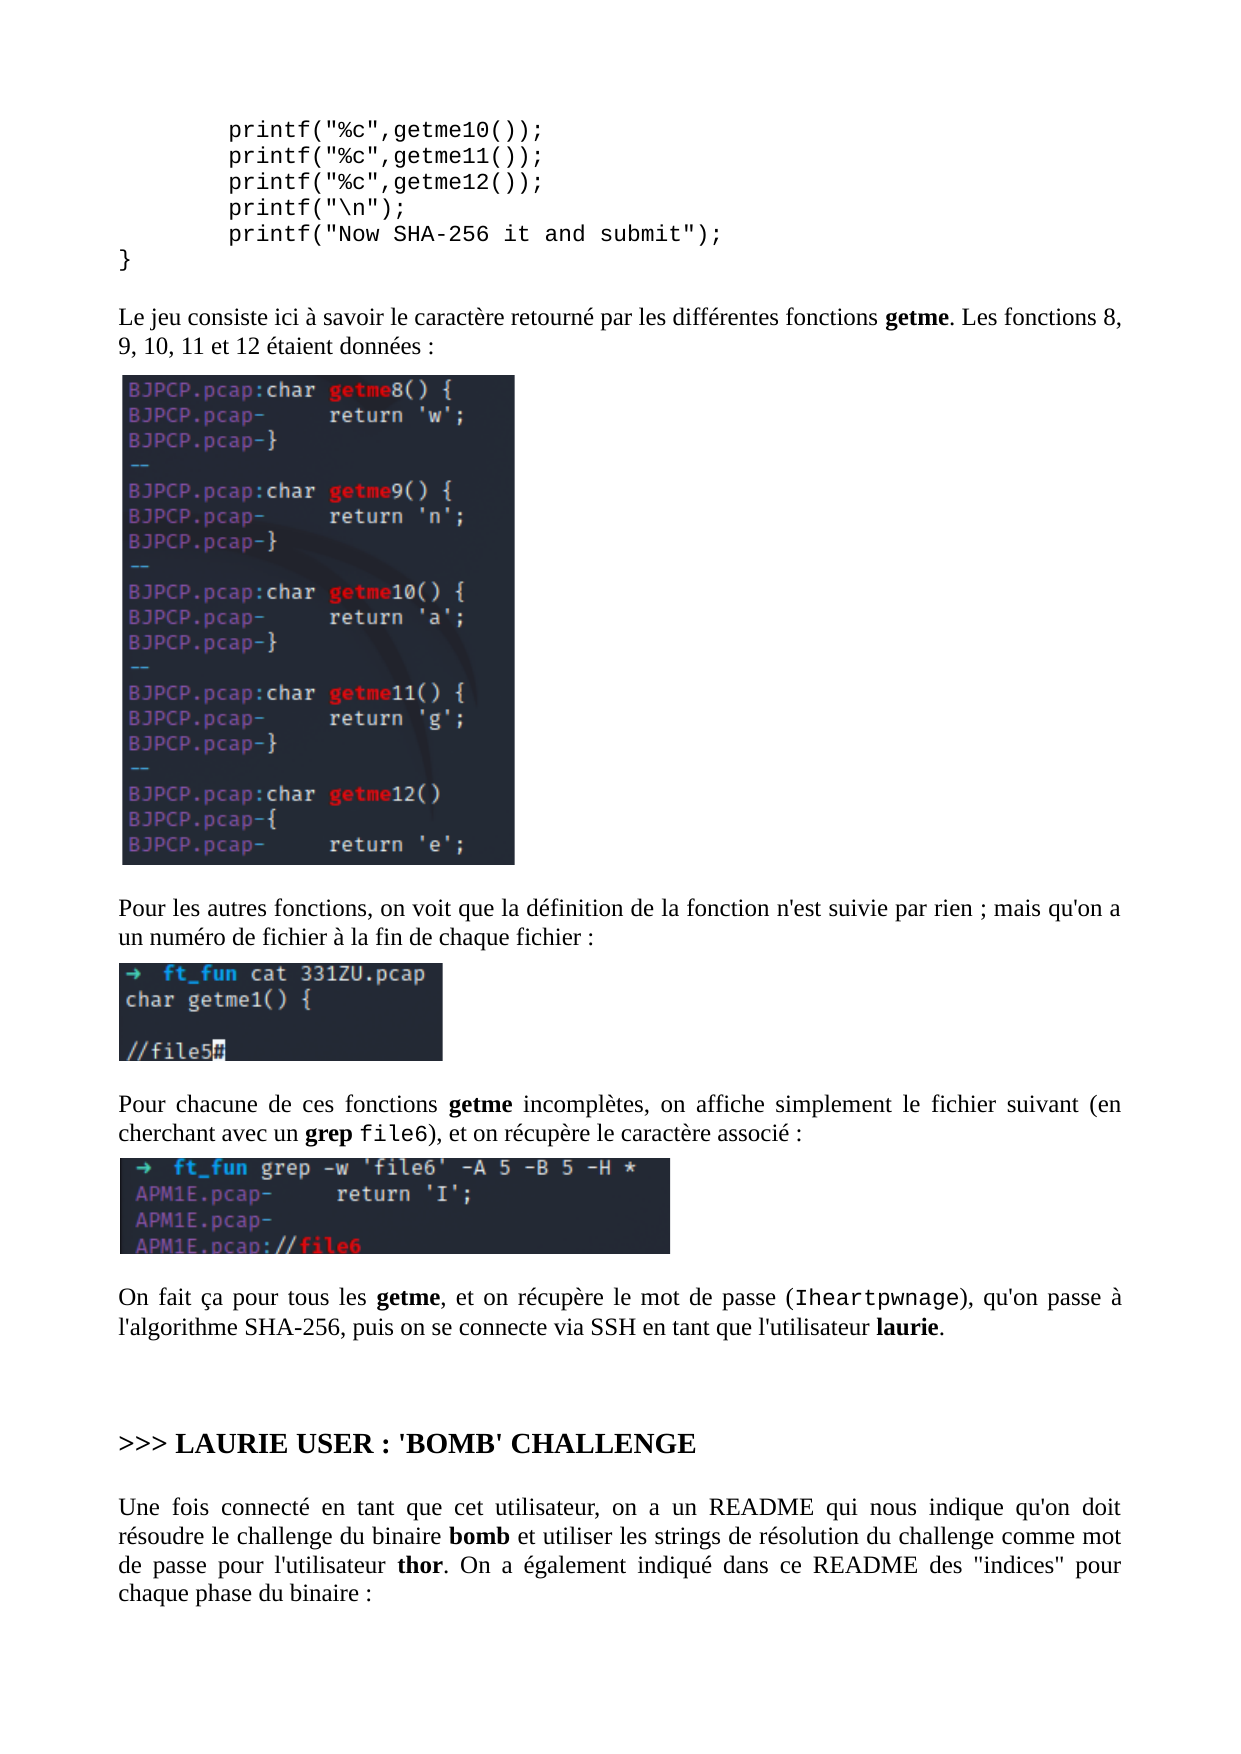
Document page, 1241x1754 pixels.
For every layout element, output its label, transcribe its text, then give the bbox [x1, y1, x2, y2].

text printf("%c",getme11()); [118, 144, 1122, 170]
text Une fois connecté en tant que cet utilisateur, on a un README qui nous indique qu'on doit résoudre le challenge du binaire bomb et utiliser les strings de résolution du challenge comme mot de passe pour l'utilisateur thor. On a également indiqué dans ce README des "indices" pour chaque phase du binaire : [118, 1492, 1122, 1607]
text On fait ça pour tous les getme, et on récupère le mot de passe (Iheartpwnage), qu'on passe à l'algorithme SHA-256, puis on se connecte via SSH en tant que l'utilisateur laurie. [118, 1282, 1122, 1341]
text printf("\n"); [118, 196, 1122, 222]
text printf("Now SHA-256 it and submit"); [118, 222, 1122, 248]
text printf("%c",getme12()); [118, 170, 1122, 196]
text } [118, 248, 1122, 274]
text Le jeu consiste ici à savoir le caractère retourné par les différentes fonctions getme. Les fonctions 8, 9, 10, 11 et 12 étaient données : [118, 302, 1122, 359]
text >>> LAURIE USER : 'BOMB' CHALLENGE [118, 1426, 1122, 1459]
text Pour les autres fonctions, on voit que la définition de la fonction n'est suivie par rien ; mais qu'on a un numéro de fichier à la fin de chaque fichier : [118, 893, 1122, 951]
text Pour chacune de ces fonctions getme incomplètes, on affiche simplement le fichier suivant (en cherchant avec un grep file6), et on récupère le caractère associé : [118, 1089, 1122, 1148]
text printf("%c",getme10()); [118, 118, 1122, 144]
